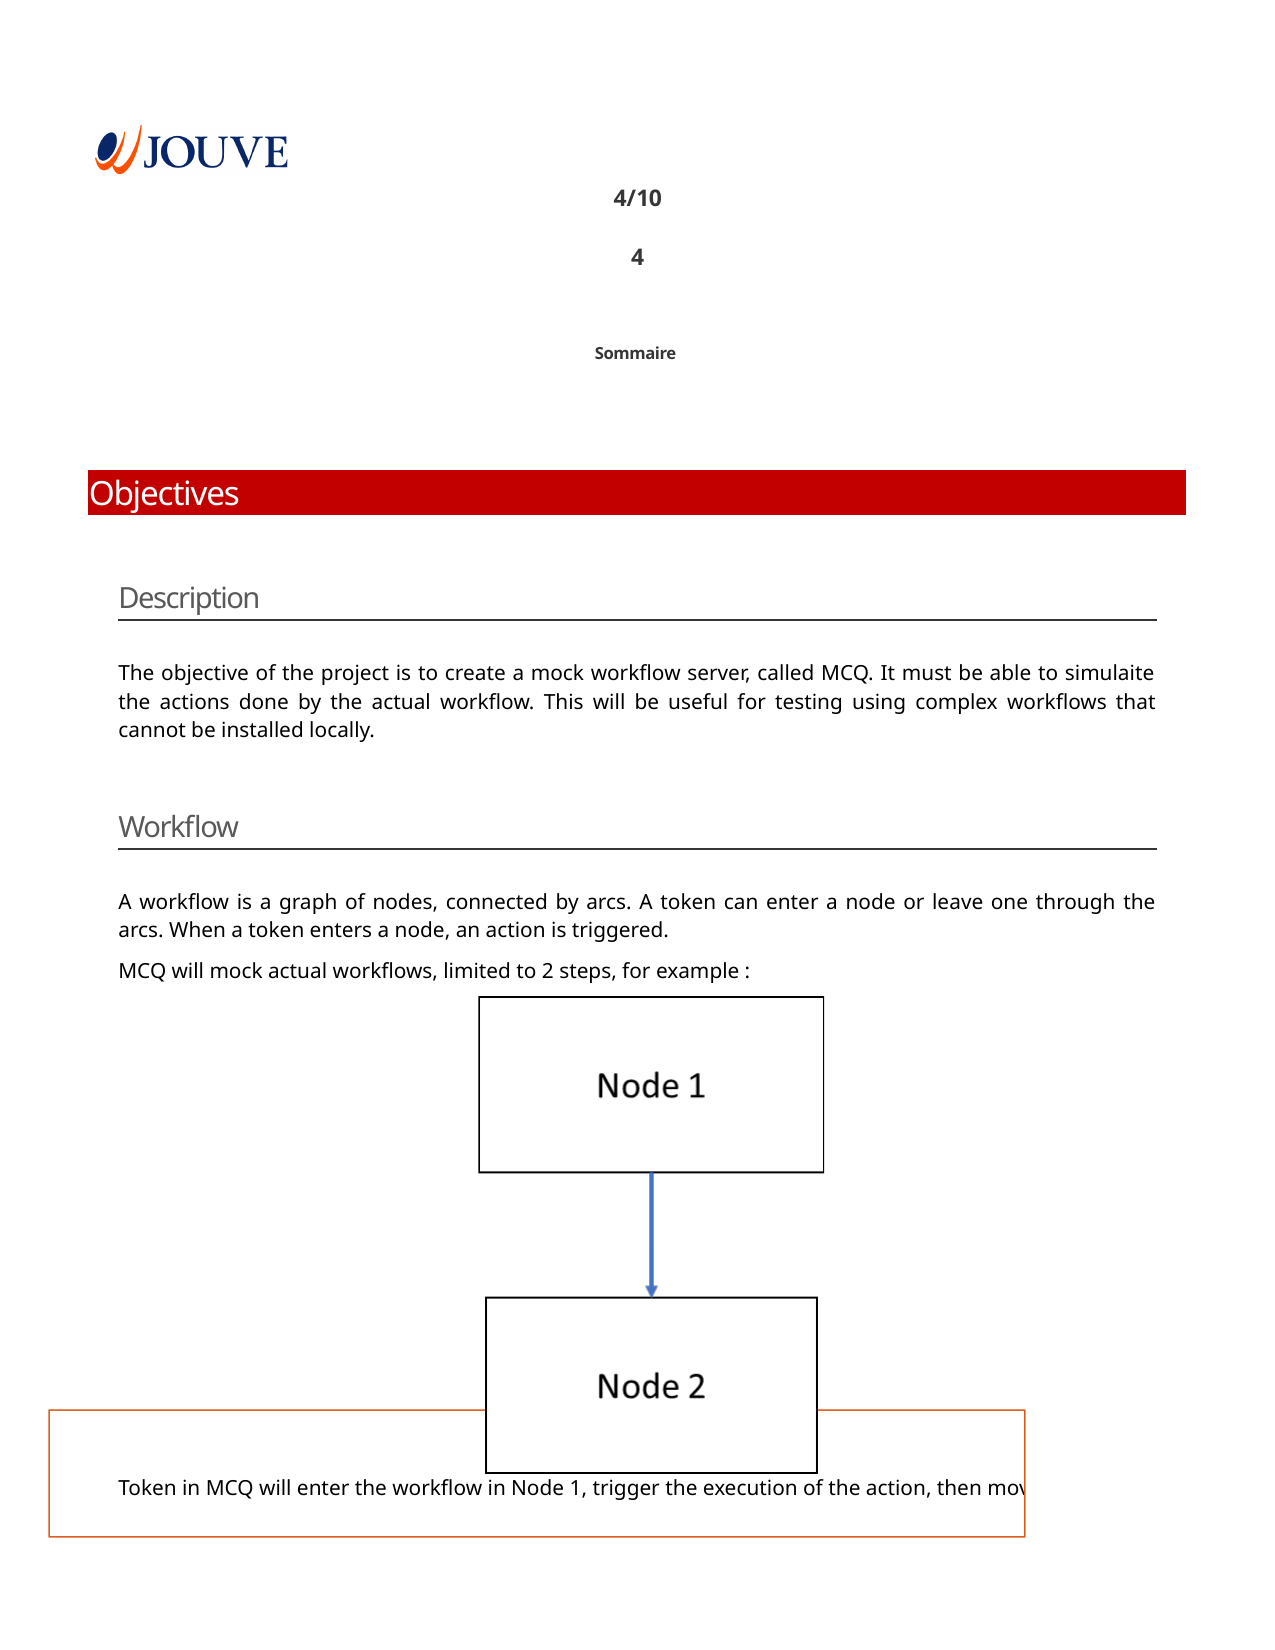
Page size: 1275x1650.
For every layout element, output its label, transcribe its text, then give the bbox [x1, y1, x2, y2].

text MCQ will mock actual workflows, limited to 2 steps, for example : [118, 956, 1157, 985]
text Token in MCQ will enter the workflow in Node 1, trigger the execution of the action, then move to node 2. [825, 997, 1157, 1232]
text Description [118, 578, 1157, 619]
text Workflow [118, 806, 1157, 848]
picture [95, 125, 288, 174]
text The objective of the project is to create a mock workflow server, called MCQ. It must be able to simulaite the actions done by the actual workflow. This will be useful for testing using complex workflows that cannot be installed locally. [118, 658, 1157, 744]
picture [0, 996, 1104, 1650]
text A workflow is a graph of nodes, connected by arcs. A token can enter a node or leave one through the arcs. When a token enters a node, an action is triggered. [118, 887, 1157, 944]
text Objectives [88, 470, 1186, 515]
text Token in MCQ will enter the workflow in Node 1, trigger the execution of the action, then move to node 2. [118, 997, 478, 1232]
